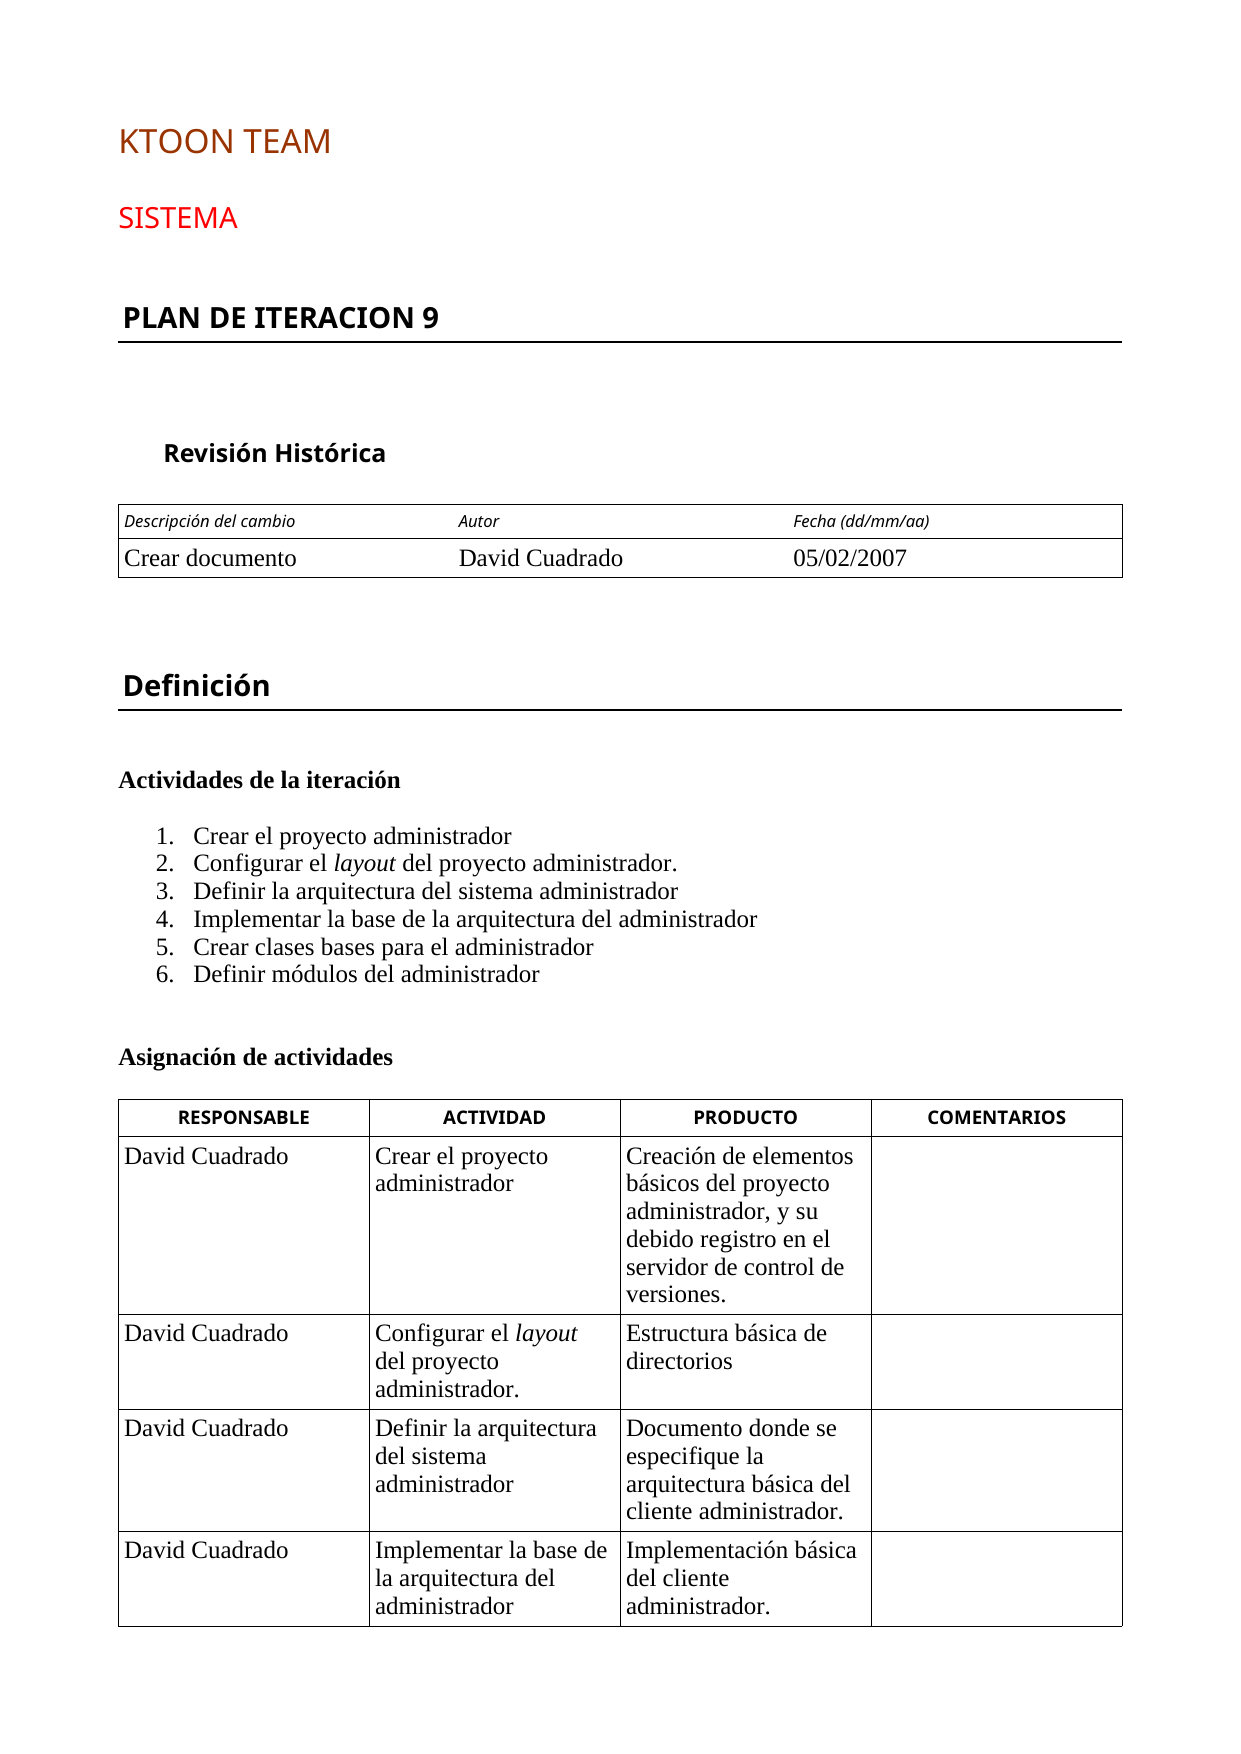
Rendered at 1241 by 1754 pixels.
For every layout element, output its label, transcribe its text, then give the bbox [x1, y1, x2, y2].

table_cell [872, 1532, 1122, 1626]
table_cell David Cuadrado [119, 1137, 369, 1314]
list Definir módulos del administrador [156, 960, 1122, 988]
table_cell Crear documento [119, 539, 453, 577]
list Definir la arquitectura del sistema administrador [156, 877, 1122, 905]
table_cell Documento donde se especifique la arquitectura básica del cliente administrador. [621, 1410, 871, 1531]
table_cell Crear el proyecto administrador [370, 1137, 620, 1314]
table_cell [872, 1315, 1122, 1408]
table_cell [872, 1410, 1122, 1531]
subtitle Revisión Histórica [118, 436, 1122, 470]
table_header COMENTARIOS [872, 1100, 1122, 1136]
table_cell Estructura básica de directorios [621, 1315, 871, 1408]
text Asignación de actividades [118, 1043, 1122, 1071]
text KTOON TEAM [118, 118, 1122, 163]
text SISTEMA [118, 198, 1122, 237]
table_header Descripción del cambio [119, 505, 453, 538]
table_cell David Cuadrado [119, 1532, 369, 1626]
table_cell David Cuadrado [119, 1410, 369, 1531]
table_cell David Cuadrado [119, 1315, 369, 1408]
table_header ACTIVIDAD [370, 1100, 620, 1136]
table_cell 05/02/2007 [787, 539, 1122, 577]
table_cell Definir la arquitectura del sistema administrador [370, 1410, 620, 1531]
list Implementar la base de la arquitectura del administrador [156, 905, 1122, 933]
text Definición [118, 660, 1122, 709]
table_header Autor [453, 505, 787, 538]
list Configurar el layout del proyecto administrador. [156, 849, 1122, 877]
table_header Fecha (dd/mm/aa) [787, 505, 1122, 538]
list Crear el proyecto administrador [156, 822, 1122, 849]
list Crear clases bases para el administrador [156, 933, 1122, 960]
text PLAN DE ITERACION 9 [118, 293, 1122, 341]
table_cell [872, 1137, 1122, 1314]
table_cell Implementación básica del cliente administrador. [621, 1532, 871, 1626]
table_cell David Cuadrado [453, 539, 787, 577]
text Actividades de la iteración [118, 766, 1122, 794]
table_header RESPONSABLE [119, 1100, 369, 1136]
table_cell Creación de elementos básicos del proyecto administrador, y su debido registro en el servidor de control de versiones. [621, 1137, 871, 1314]
table_cell Configurar el layout del proyecto administrador. [370, 1315, 620, 1408]
table_header PRODUCTO [621, 1100, 871, 1136]
table_cell Implementar la base de la arquitectura del administrador [370, 1532, 620, 1626]
